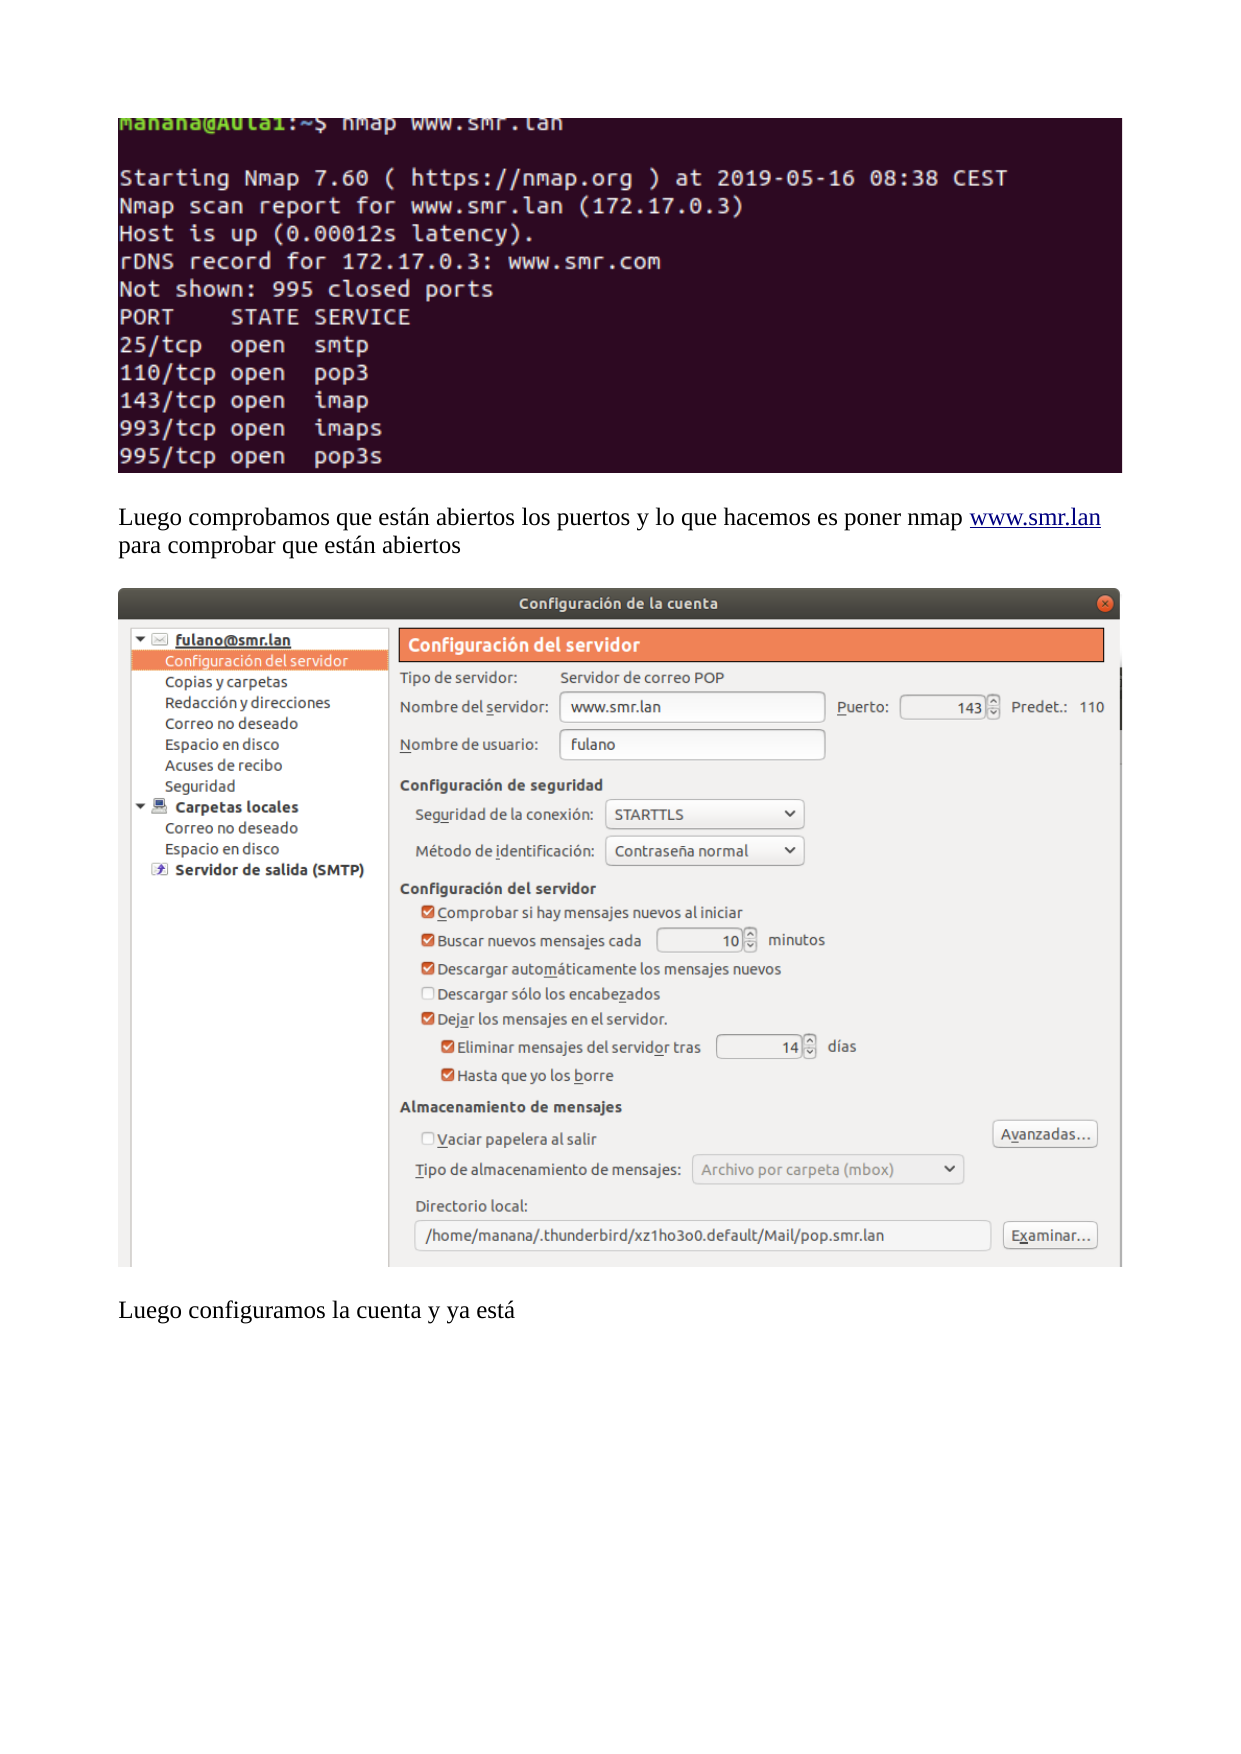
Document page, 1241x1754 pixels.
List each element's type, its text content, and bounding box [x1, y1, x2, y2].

text Luego configuramos la cuenta y ya está [118, 1295, 1122, 1324]
picture [118, 587, 1123, 1267]
text Luego comprobamos que están abiertos los puertos y lo que hacemos es poner nmap www.smr.lan para comprobar que están abiertos [118, 502, 1122, 559]
picture [118, 118, 1123, 473]
